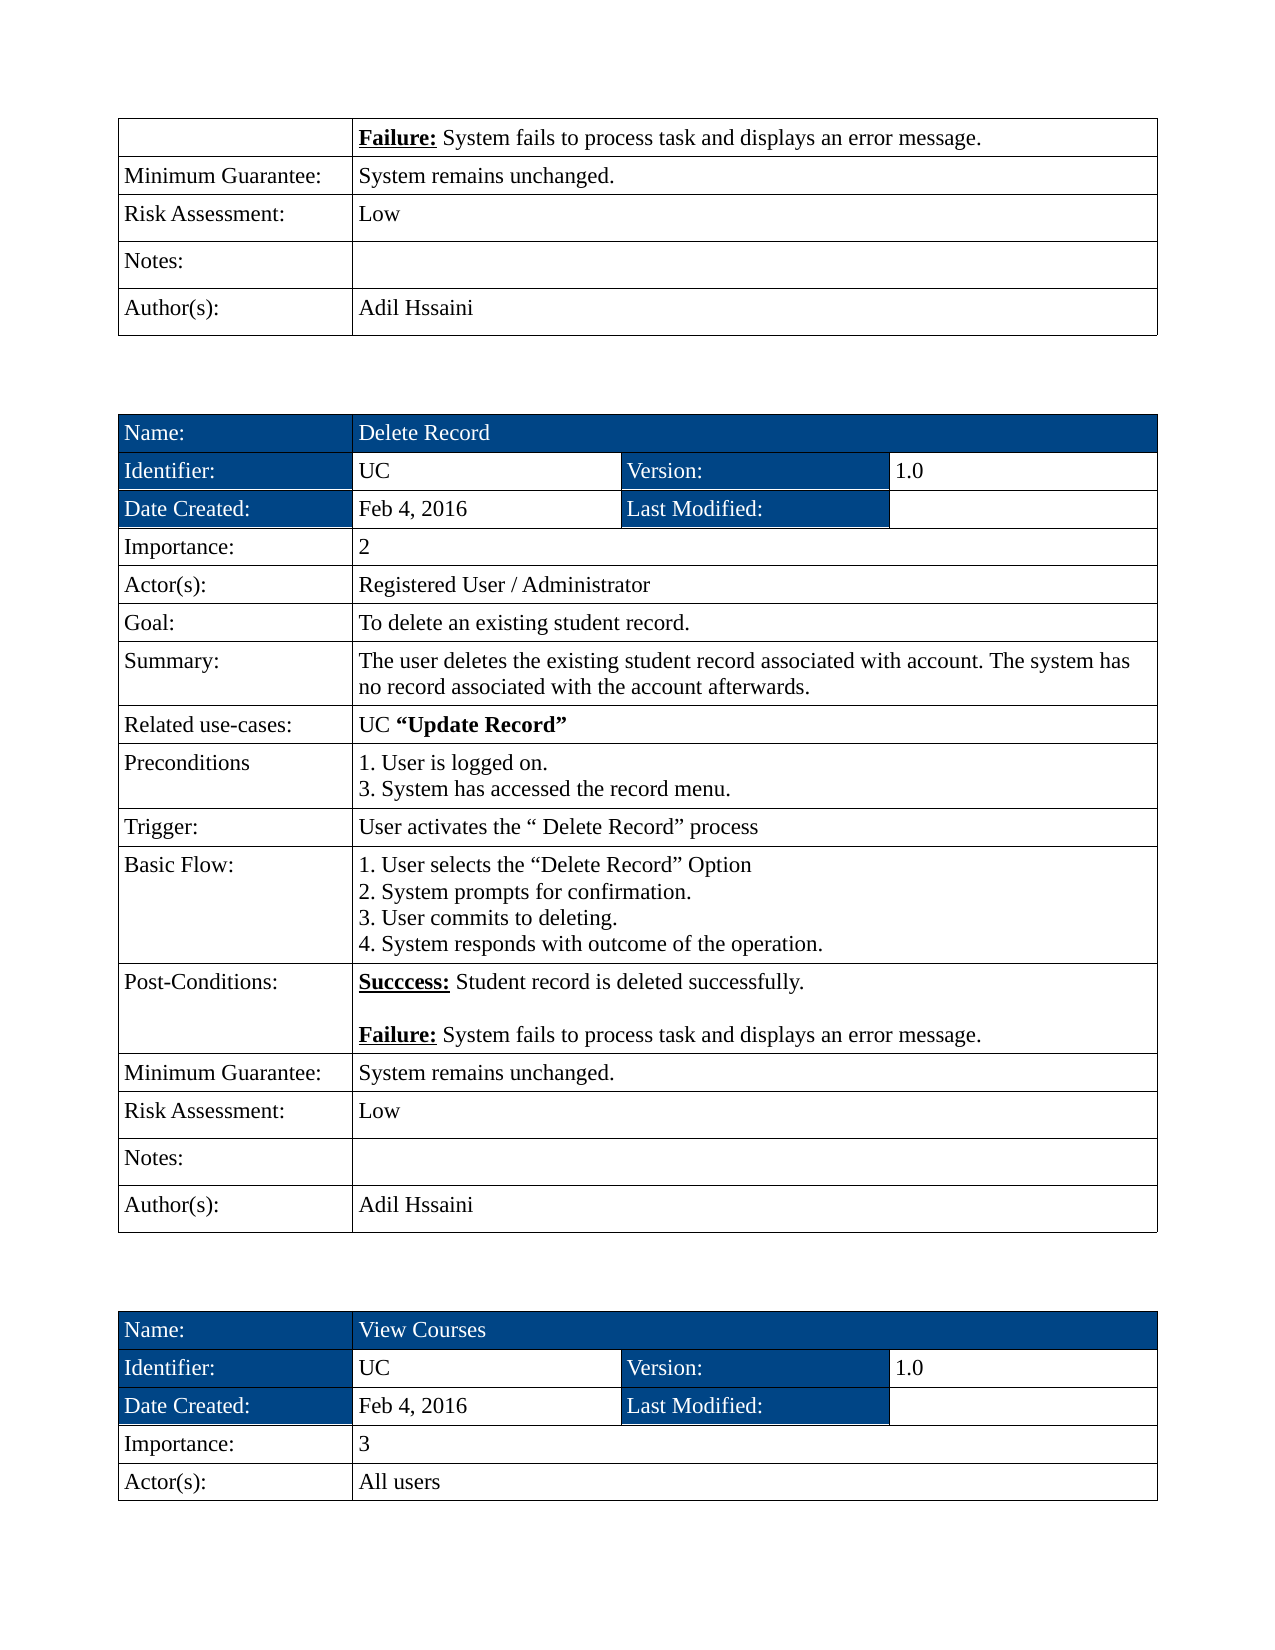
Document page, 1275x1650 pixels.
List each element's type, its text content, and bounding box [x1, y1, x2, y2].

table_header Delete Record [353, 415, 1157, 452]
table_cell Low [353, 1092, 1157, 1138]
table_cell Version: [622, 1350, 889, 1387]
table_cell Basic Flow: [119, 847, 352, 962]
table_cell Feb 4, 2016 [353, 1388, 621, 1424]
table_cell The user deletes the existing student record associated with account. The system has no record associated with the account afterwards. [353, 642, 1157, 705]
table_cell Failure: System fails to process task and displays an error message. [353, 119, 1157, 156]
table_cell UC “Update Record” [353, 706, 1157, 743]
table_cell Trigger: [119, 809, 352, 846]
table_cell Notes: [119, 242, 352, 288]
table_cell Identifier: [119, 453, 352, 489]
table_cell Author(s): [119, 289, 352, 334]
table_cell Date Created: [119, 491, 352, 527]
table_cell Date Created: [119, 1388, 352, 1424]
table_cell Feb 4, 2016 [353, 491, 621, 527]
table_cell Risk Assessment: [119, 1092, 352, 1138]
table_cell To delete an existing student record. [353, 604, 1157, 641]
table_cell Importance: [119, 1426, 352, 1462]
table_cell UC [353, 1350, 621, 1387]
table_cell Author(s): [119, 1186, 352, 1232]
table_cell 2 [353, 529, 1157, 565]
table_cell Risk Assessment: [119, 195, 352, 241]
table_cell Related use-cases: [119, 706, 352, 743]
table_cell Low [353, 195, 1157, 241]
table_cell 1.0 [890, 1350, 1157, 1387]
table_cell Summary: [119, 642, 352, 705]
table_cell Notes: [119, 1139, 352, 1185]
table_cell Registered User / Administrator [353, 566, 1157, 603]
table_cell 1.0 [890, 453, 1157, 489]
table_cell [353, 242, 1157, 288]
table_cell 1. User is logged on. 3. System has accessed the record menu. [353, 744, 1157, 808]
table_cell [890, 491, 1157, 527]
table_cell [890, 1388, 1157, 1424]
table_cell Succcess: Student record is deleted successfully. Failure: System fails to process task and displays an error message. [353, 964, 1157, 1053]
table_cell Post-Conditions: [119, 964, 352, 1053]
table_cell Version: [622, 453, 889, 489]
table_cell Preconditions [119, 744, 352, 808]
table_header Name: [119, 415, 352, 452]
table_cell [119, 119, 352, 156]
table_cell UC [353, 453, 621, 489]
table_cell Goal: [119, 604, 352, 641]
table_cell Actor(s): [119, 1464, 352, 1500]
table_cell Importance: [119, 529, 352, 565]
table_cell Adil Hssaini [353, 1186, 1157, 1232]
table_cell 1. User selects the “Delete Record” Option 2. System prompts for confirmation. 3. User commits to deleting. 4. System responds with outcome of the operation. [353, 847, 1157, 962]
table_cell User activates the “ Delete Record” process [353, 809, 1157, 846]
table_header View Courses [353, 1312, 1157, 1349]
table_cell Last Modified: [622, 491, 889, 527]
table_cell Identifier: [119, 1350, 352, 1387]
table_cell System remains unchanged. [353, 157, 1157, 194]
table_cell [353, 1139, 1157, 1185]
table_cell Minimum Guarantee: [119, 1054, 352, 1091]
table_cell 3 [353, 1426, 1157, 1462]
table_cell Minimum Guarantee: [119, 157, 352, 194]
table_cell System remains unchanged. [353, 1054, 1157, 1091]
table_cell Actor(s): [119, 566, 352, 603]
table_cell Adil Hssaini [353, 289, 1157, 334]
table_header Name: [119, 1312, 352, 1349]
table_cell All users [353, 1464, 1157, 1500]
table_cell Last Modified: [622, 1388, 889, 1424]
